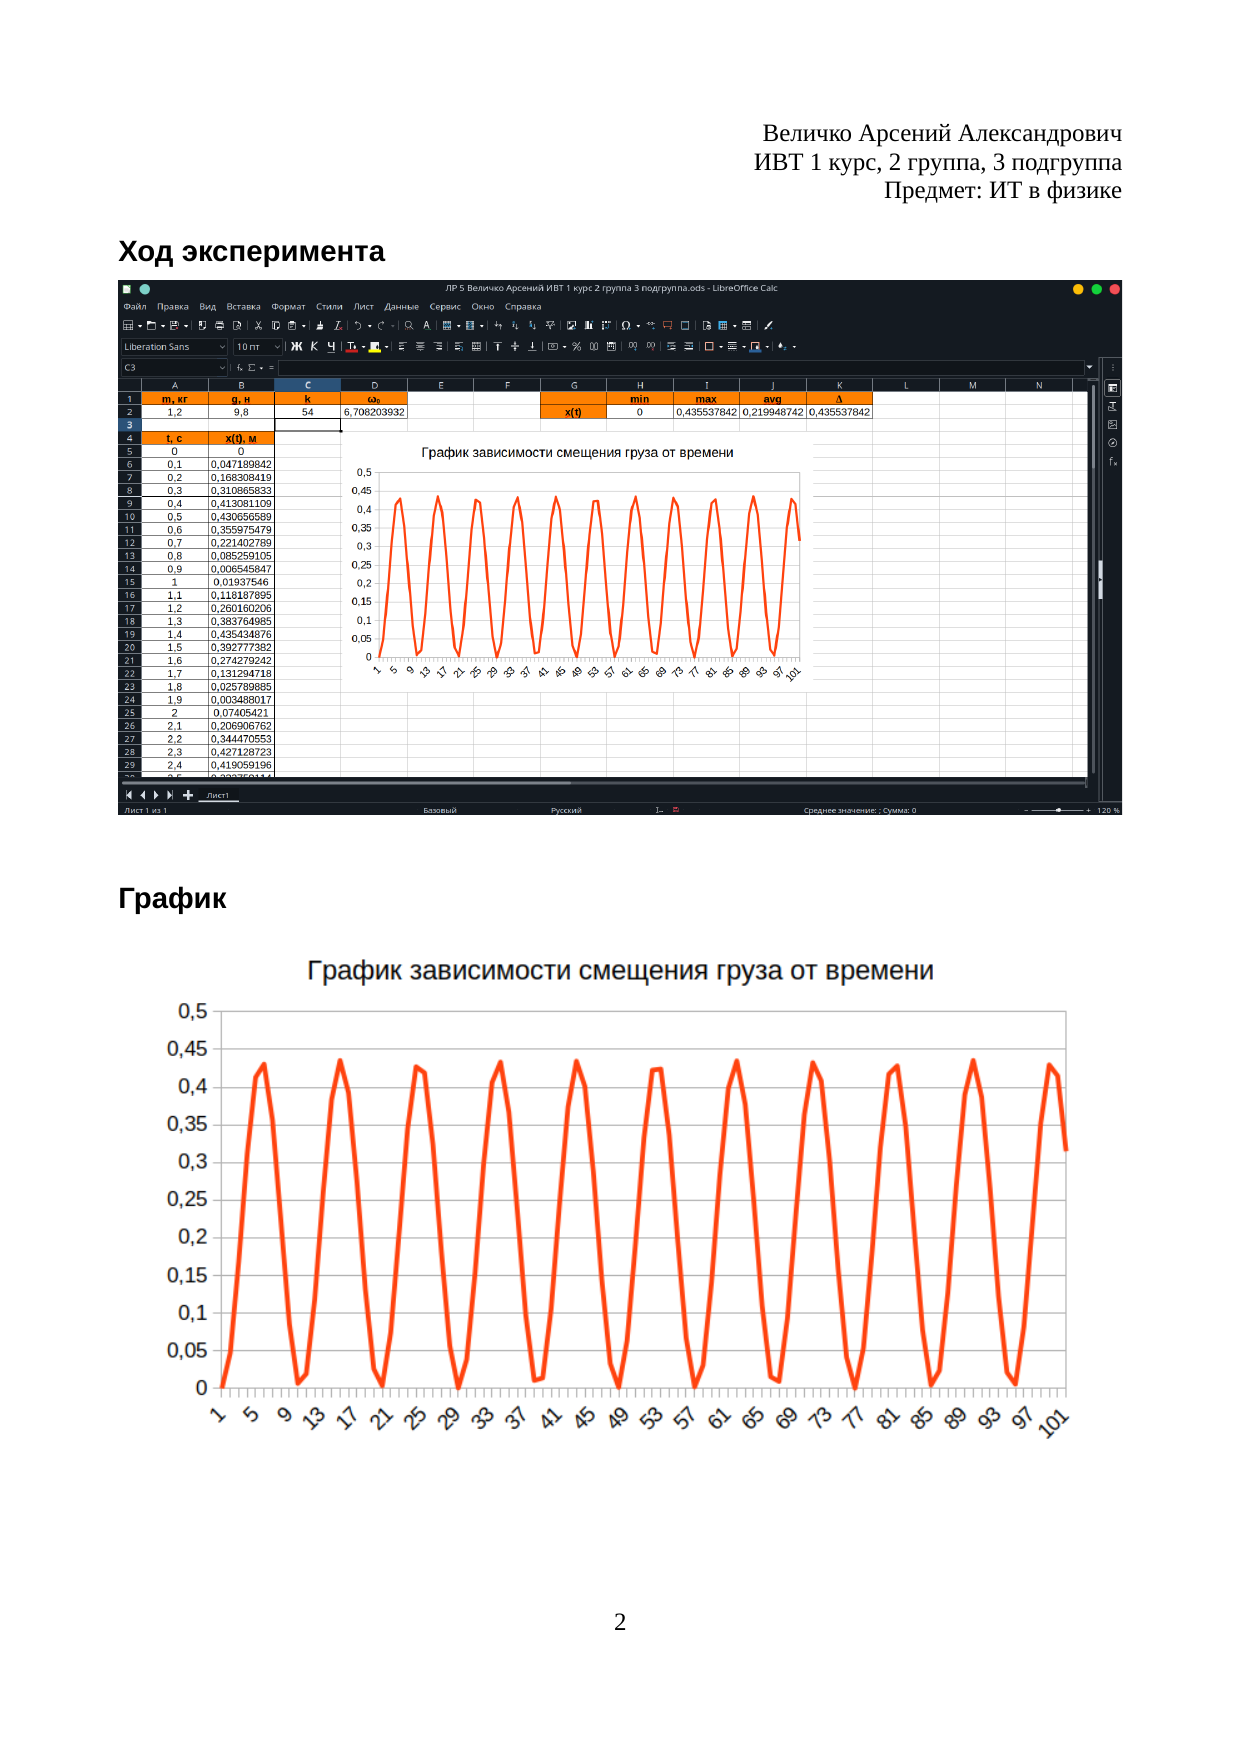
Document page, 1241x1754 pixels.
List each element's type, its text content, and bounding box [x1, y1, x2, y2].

subtitle Ход эксперимента [118, 234, 1122, 268]
subtitle График [118, 881, 1122, 915]
picture [118, 280, 1123, 815]
picture [147, 927, 1093, 1459]
